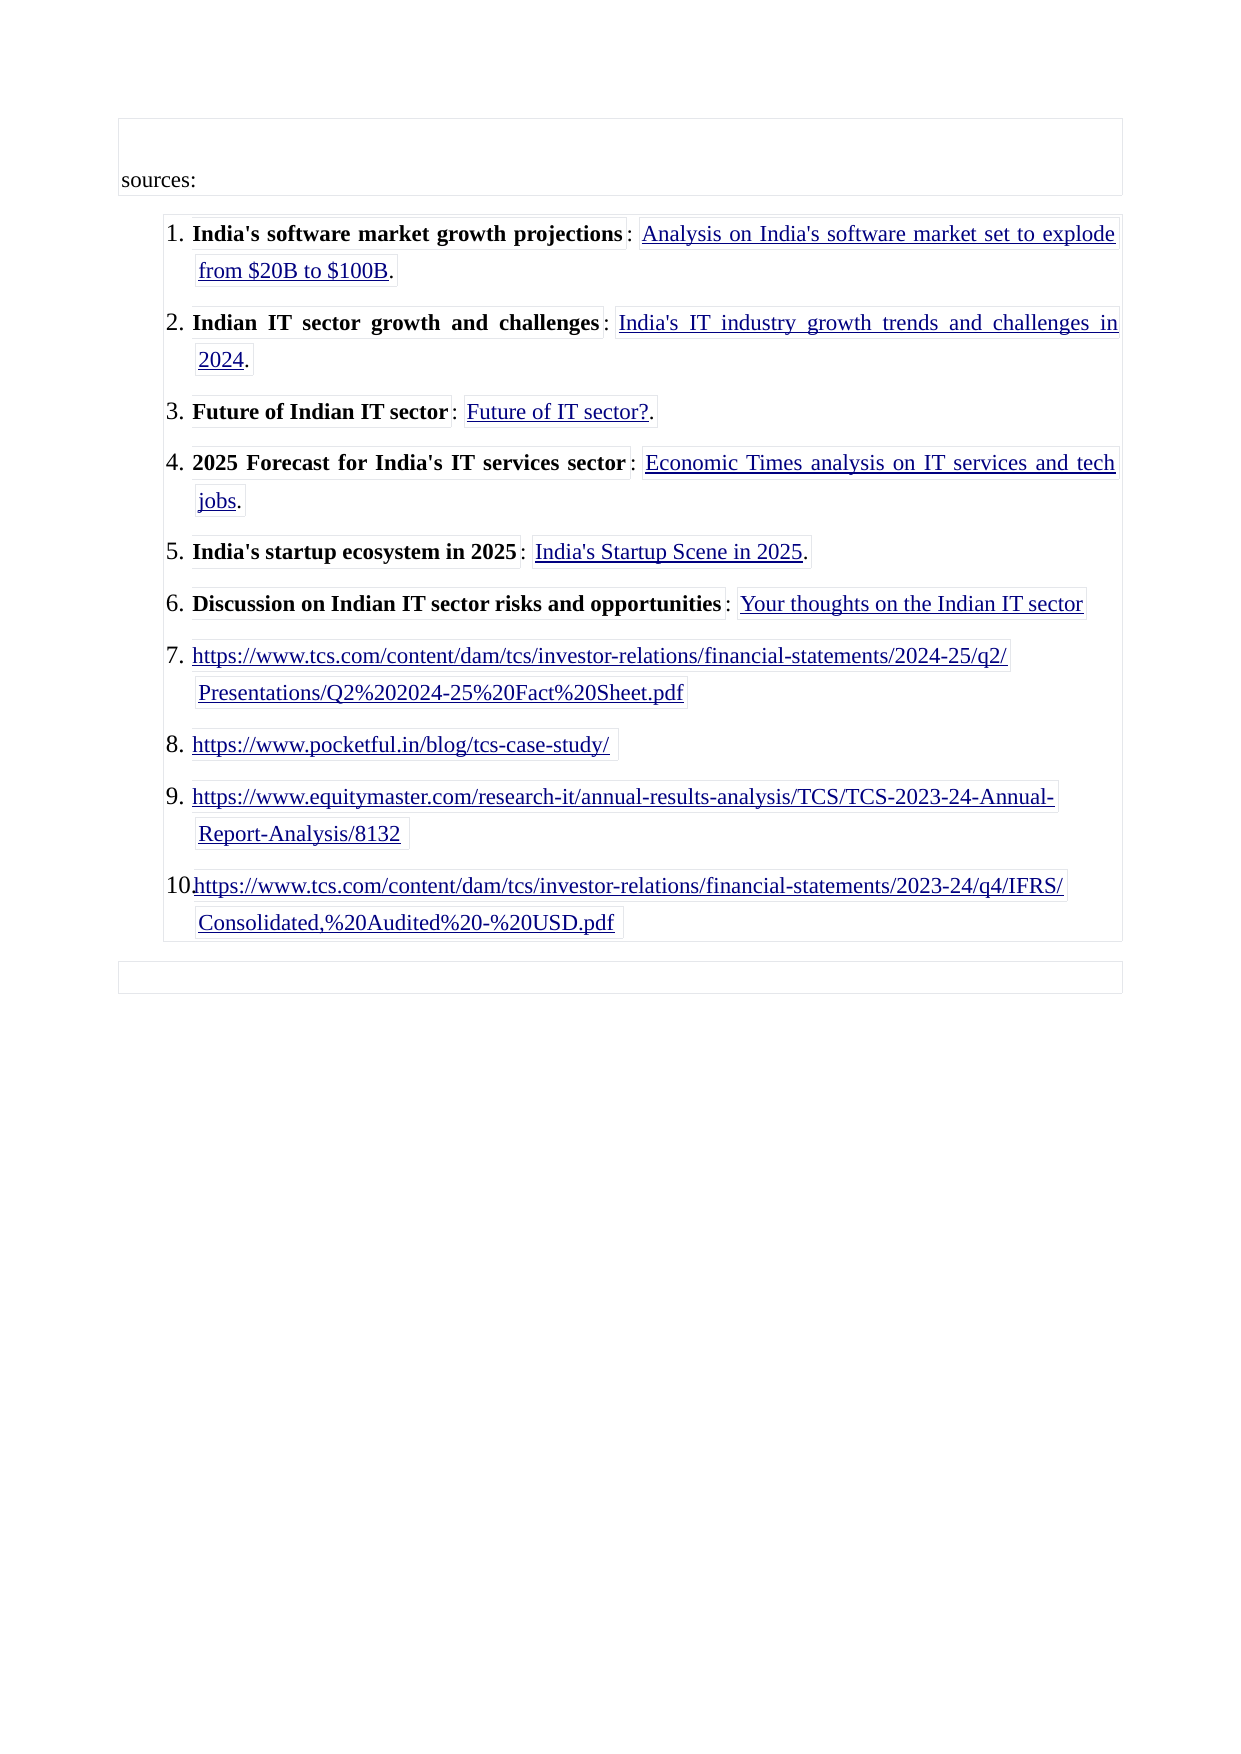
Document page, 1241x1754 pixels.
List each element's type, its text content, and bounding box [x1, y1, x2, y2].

list https://www.equitymaster.com/research-it/annual-results-analysis/TCS/TCS-2023-24-Annual-Report-Analysis/8132 [164, 777, 1122, 849]
list India's startup ecosystem in 2025: India's Startup Scene in 2025. [164, 532, 1122, 568]
list Future of Indian IT sector: Future of IT sector?. [164, 392, 1122, 427]
list Discussion on Indian IT sector risks and opportunities: Your thoughts on the Indian IT sector [164, 584, 1122, 619]
text sources: [119, 163, 1122, 195]
list 2025 Forecast for India's IT services sector: Economic Times analysis on IT services and tech jobs. [164, 443, 1122, 516]
list https://www.tcs.com/content/dam/tcs/investor-relations/financial-statements/2023-24/q4/IFRS/Consolidated,%20Audited%20-%20USD.pdf [164, 866, 1122, 941]
list https://www.tcs.com/content/dam/tcs/investor-relations/financial-statements/2024-25/q2/Presentations/Q2%202024-25%20Fact%20Sheet.pdf [164, 636, 1122, 708]
list Indian IT sector growth and challenges: India's IT industry growth trends and challenges in 2024. [164, 303, 1122, 375]
list India's software market growth projections: Analysis on India's software market set to explode from $20B to $100B. [164, 215, 1122, 286]
list https://www.pocketful.in/blog/tcs-case-study/ [164, 725, 1122, 760]
